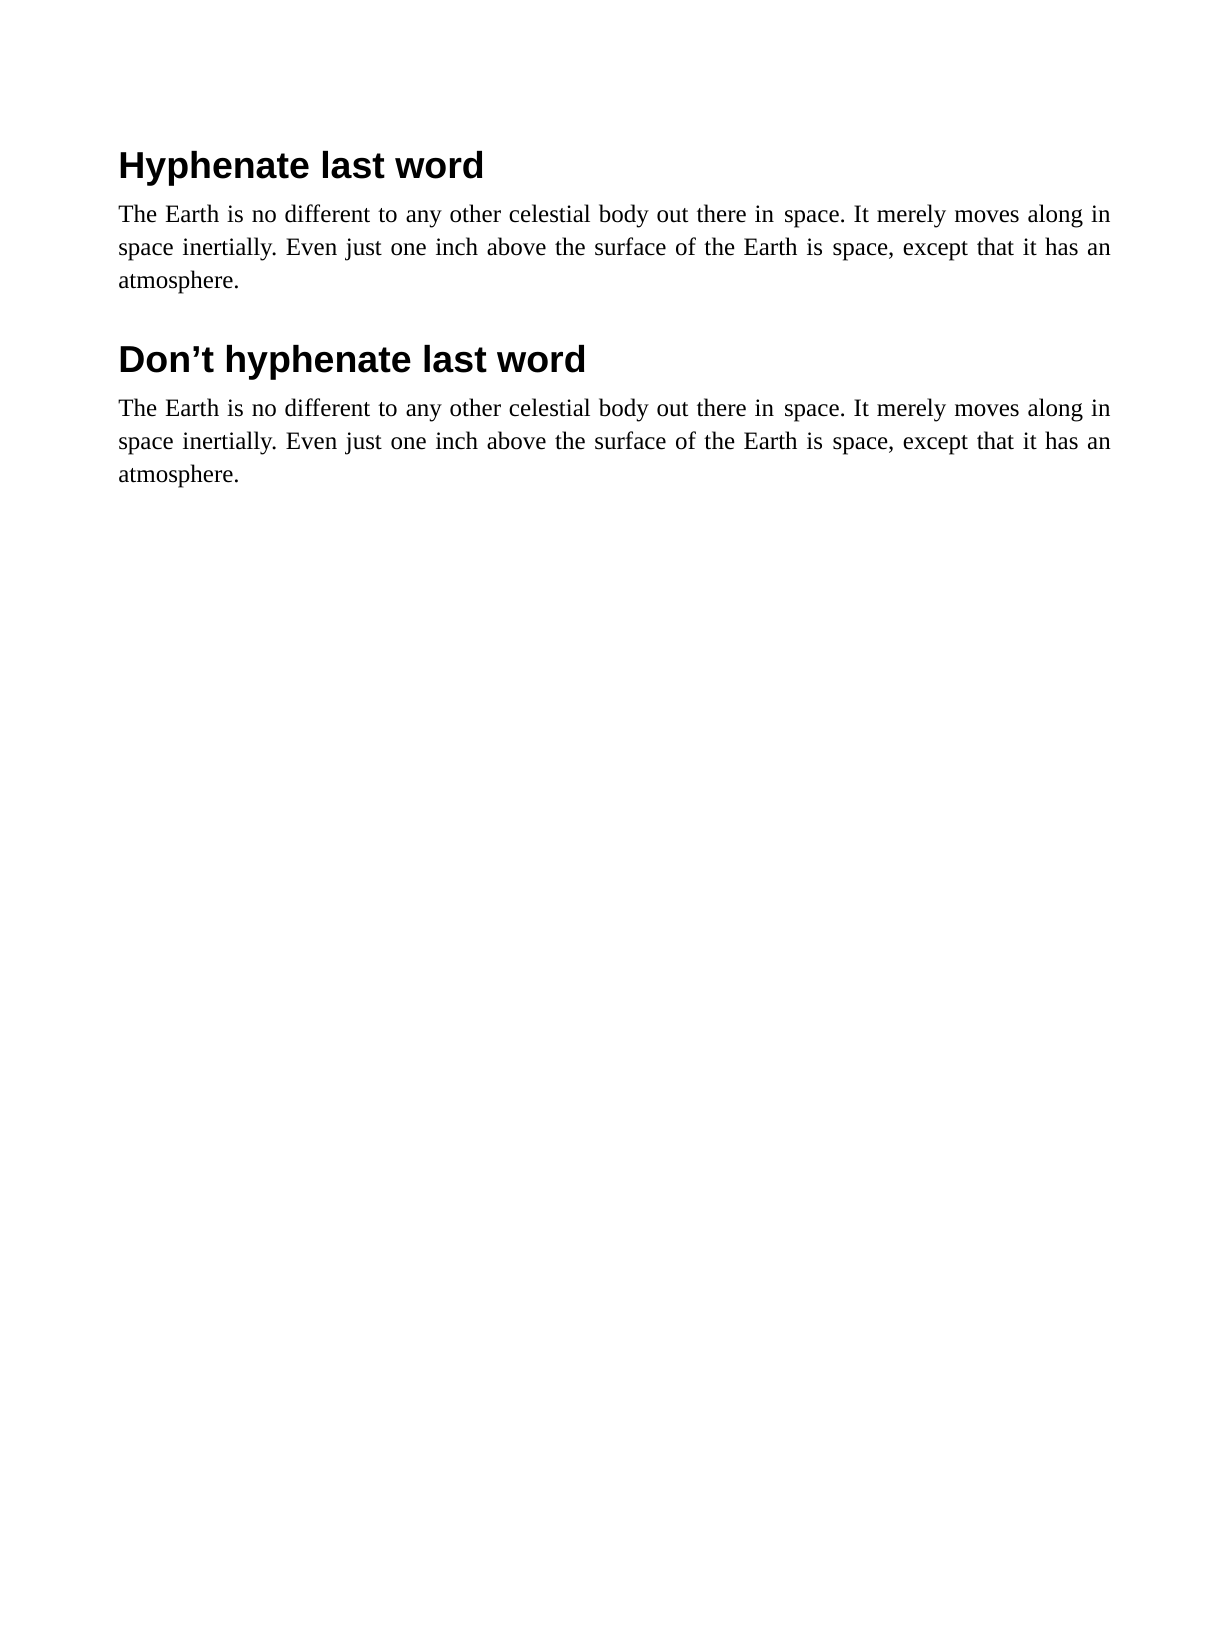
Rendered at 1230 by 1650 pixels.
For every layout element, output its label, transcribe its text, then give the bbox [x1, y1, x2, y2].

text The Earth is no different to any other celestial body out there in space. It merely moves along in space inertially. Even just one inch above the surface of the Earth is space, except that it has an atmosphere. [118, 199, 1111, 293]
text The Earth is no different to any other celestial body out there in space. It merely moves along in space inertially. Even just one inch above the surface of the Earth is space, except that it has an atmosphere. [118, 393, 1111, 488]
subtitle Don’t hyphenate last word [118, 337, 1111, 381]
subtitle Hyphenate last word [118, 143, 1111, 186]
